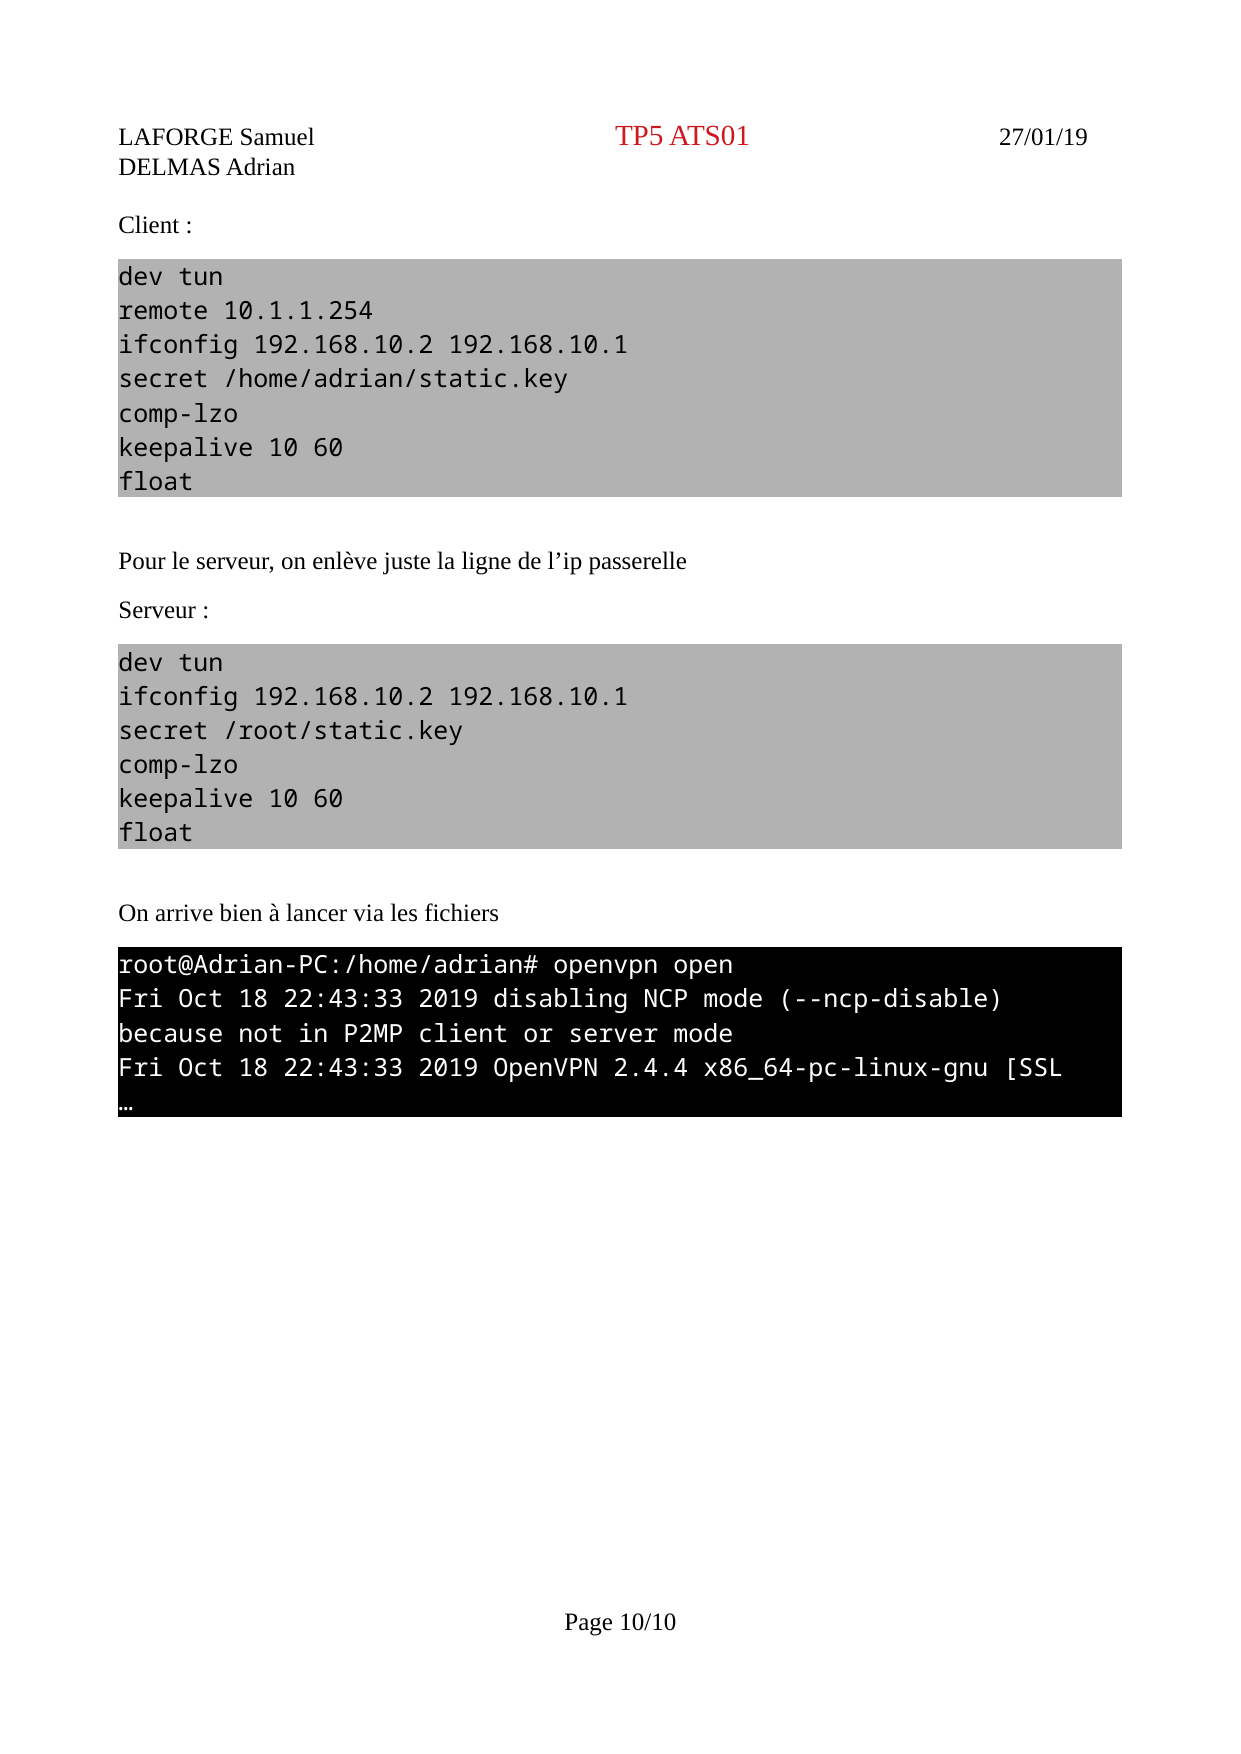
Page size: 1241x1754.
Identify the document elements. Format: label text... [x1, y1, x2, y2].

text Fri Oct 18 22:43:33 2019 disabling NCP mode (--ncp-disable) because not in P2MP client or server mode [118, 981, 1122, 1049]
text float [118, 815, 1122, 849]
text remote 10.1.1.254 [118, 293, 1122, 327]
text comp-lzo [118, 747, 1122, 781]
text On arrive bien à lancer via les fichiers [118, 898, 1122, 927]
text Serveur : [118, 596, 1122, 624]
text Fri Oct 18 22:43:33 2019 OpenVPN 2.4.4 x86_64-pc-linux-gnu [SSL [118, 1049, 1122, 1083]
text Client : [118, 210, 1122, 239]
text keepalive 10 60 [118, 429, 1122, 463]
text ifconfig 192.168.10.2 192.168.10.1 [118, 327, 1122, 361]
text root@Adrian-PC:/home/adrian# openvpn open [118, 947, 1122, 981]
text comp-lzo [118, 395, 1122, 429]
text Pour le serveur, on enlève juste la ligne de l’ip passerelle [118, 546, 1122, 575]
text float [118, 463, 1122, 497]
text dev tun [118, 259, 1122, 293]
text dev tun [118, 644, 1122, 679]
text ifconfig 192.168.10.2 192.168.10.1 [118, 679, 1122, 713]
text secret /home/adrian/static.key [118, 361, 1122, 395]
text … [118, 1083, 1122, 1117]
text secret /root/static.key [118, 713, 1122, 747]
text keepalive 10 60 [118, 781, 1122, 815]
